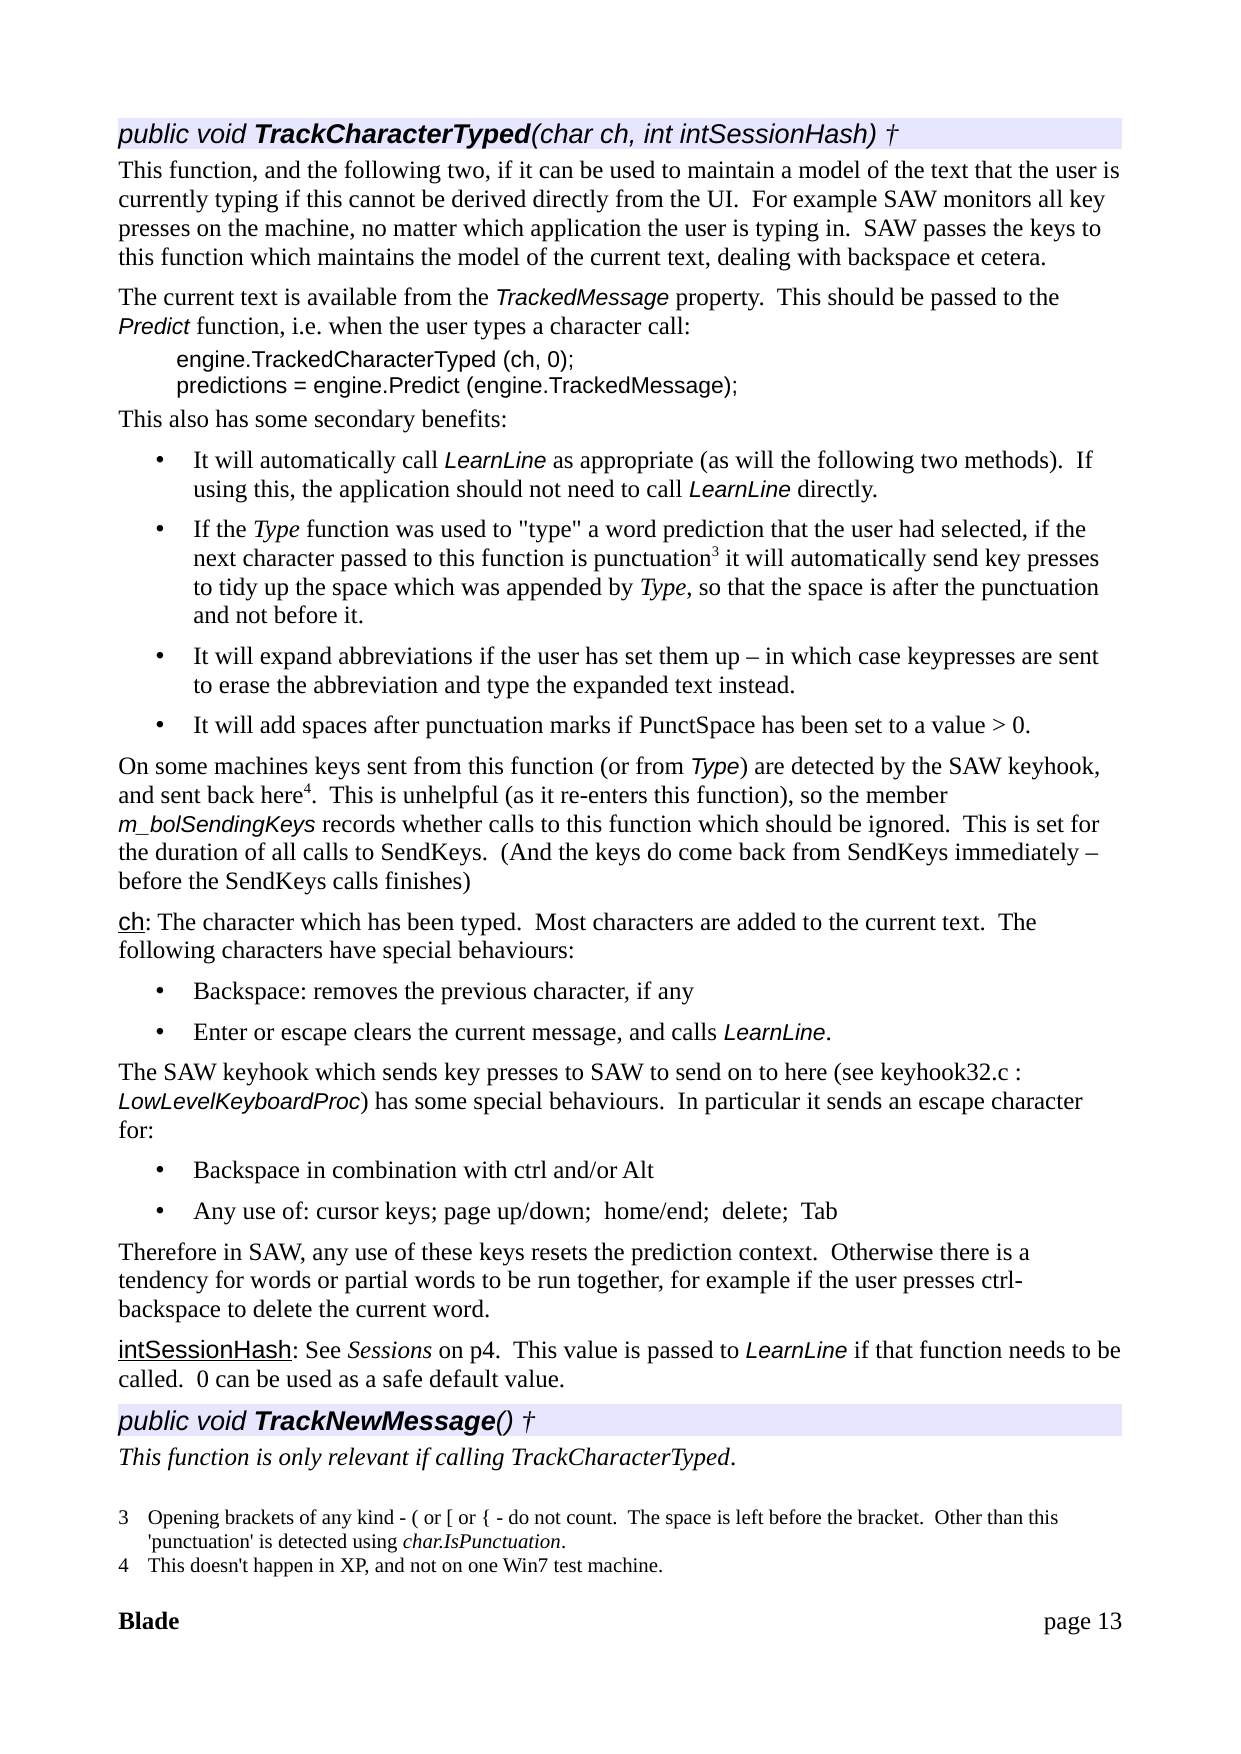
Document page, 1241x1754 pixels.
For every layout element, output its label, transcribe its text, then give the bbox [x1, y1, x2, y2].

text predictions = engine.Predict (engine.TrackedMessage); [176, 372, 1071, 398]
text intSessionHash: See Sessions on p4. This value is passed to LearnLine if that function needs to be called. 0 can be used as a safe default value. [118, 1335, 1122, 1393]
text This doesn't happen in XP, and not on one Win7 test machine. [118, 1553, 1122, 1577]
text ch: The character which has been typed. Most characters are added to the current text. The following characters have special behaviours: [118, 907, 1122, 964]
text This function is only relevant if calling TrackCharacterTyped. [118, 1442, 1122, 1470]
list If the Type function was used to "type" a word prediction that the user had selected, if the next character passed to this function is punctuation it will automatically send key presses to tidy up the space which was appended by Type, so that the space is after the punctuation and not before it. [156, 514, 1122, 629]
list Enter or escape clears the current message, and calls LearnLine. [156, 1017, 1122, 1046]
list Any use of: cursor keys; page up/down; home/end; delete; Tab [156, 1196, 1122, 1225]
text engine.TrackedCharacterTyped (ch, 0); [176, 346, 1071, 372]
list Backspace in combination with ctrl and/or Alt [156, 1156, 1122, 1184]
text This also has some secondary benefits: [118, 404, 1122, 433]
text On some machines keys sent from this function (or from Type) are detected by the SAW keyhook, and sent back here. This is unhelpful (as it re-enters this function), so the member m_bolSendingKeys records whether calls to this function which should be ignored. This is set for the duration of all calls to SendKeys. (And the keys do come back from SendKeys immediately – before the SendKeys calls finishes) [118, 751, 1122, 895]
text The current text is available from the TrackedMessage property. This should be passed to the Predict function, i.e. when the user types a character call: [118, 282, 1122, 340]
text public void TrackCharacterTyped(char ch, int intSessionHash) † [118, 118, 1122, 149]
list It will expand abbreviations if the user has set them up – in which case keypresses are sent to erase the abbreviation and type the expanded text instead. [156, 641, 1122, 699]
list Opening brackets of any kind - ( or [ or { - do not count. The space is left before the bracket. Other than this 'punctuation' is detected using char.IsPunctuation. [118, 1505, 1122, 1553]
list Backspace: removes the previous character, if any [156, 976, 1122, 1005]
list It will automatically call LearnLine as appropriate (as will the following two methods). If using this, the application should not need to call LearnLine directly. [156, 445, 1122, 502]
list It will add spaces after punctuation marks if PunctSpace has been set to a value > 0. [156, 711, 1122, 739]
text This function, and the following two, if it can be used to maintain a model of the text that the user is currently typing if this cannot be derived directly from the UI. For example SAW monitors all key presses on the machine, no matter which application the user is typing in. SAW passes the keys to this function which maintains the model of the current text, dealing with backspace et cetera. [118, 155, 1122, 270]
text The SAW keyhook which sends key presses to SAW to send on to here (see keyhook32.c : LowLevelKeyboardProc) has some special behaviours. In particular it sends an escape character for: [118, 1057, 1122, 1144]
text Therefore in SAW, any use of these keys resets the prediction context. Otherwise there is a tendency for words or partial words to be run together, for example if the user presses ctrl-backspace to delete the current word. [118, 1237, 1122, 1323]
text public void TrackNewMessage() † [118, 1404, 1122, 1436]
